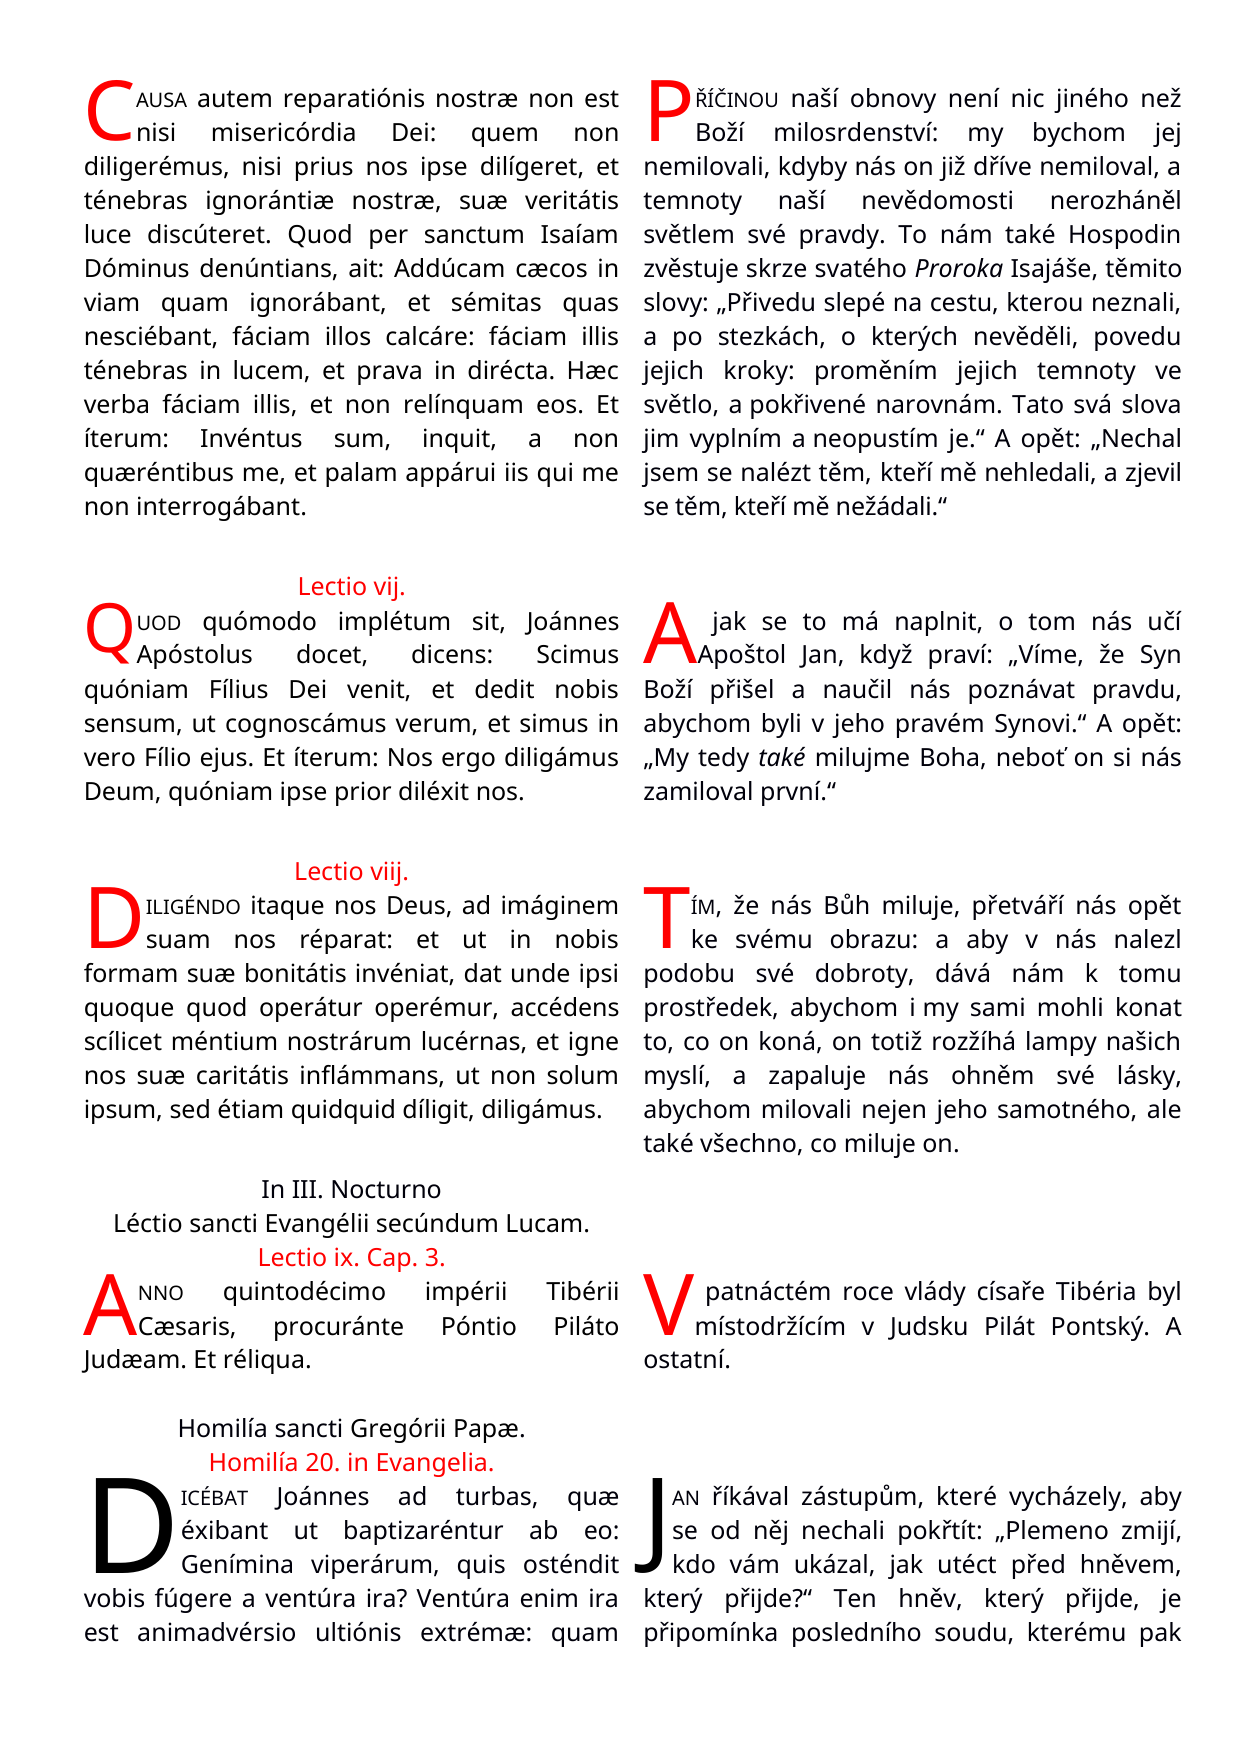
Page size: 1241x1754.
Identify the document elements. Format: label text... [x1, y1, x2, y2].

table_cell Causa autem reparatiónis nostræ non est nisi misericórdia Dei: quem non diligerémus, nisi prius nos ipse dilígeret, et ténebras ignorántiæ nostræ, suæ veritátis luce discúteret. Quod per sanctum Isaíam Dóminus denúntians, ait: Addúcam cæcos in viam quam ignorábant, et sémitas quas nesciébant, fáciam illos calcáre: fáciam illis ténebras in lucem, et prava in dirécta. Hæc verba fáciam illis, et non relínquam eos. Et íterum: Invéntus sum, inquit, a non quæréntibus me, et palam appárui iis qui me non interrogábant. [72, 74, 631, 563]
table_cell Tím, že nás Bůh miluje, přetváří nás opět ke svému obrazu: a aby v nás nalezl podobu své dobroty, dává nám k tomu prostředek, abychom i my sami mohli konat to, co on koná, on totiž rozžíhá lampy našich myslí, a zapaluje nás ohněm své lásky, abychom milovali nejen jeho samotného, ale také všechno, co miluje on. [631, 848, 1194, 1166]
table_cell Příčinou naší obnovy není nic jiného než Boží milosrdenství: my bychom jej nemilovali, kdyby nás on již dříve nemiloval, a temnoty naší nevědomosti nerozháněl světlem své pravdy. To nám také Hospodin zvěstuje skrze svatého Proroka Isajáše, těmito slovy: „Přivedu slepé na cestu, kterou neznali, a po stezkách, o kterých nevěděli, povedu jejich kroky: proměním jejich temnoty ve světlo, a pokřivené narovnám. Tato svá slova jim vyplním a neopustím je.“ A opět: „Nechal jsem se nalézt těm, kteří mě nehledali, a zjevil se těm, kteří mě nežádali.“ [631, 74, 1194, 563]
table_cell Lectio vij. Quod quómodo implétum sit, Joánnes Apóstolus docet, dicens: Scimus quóniam Fílius Dei venit, et dedit nobis sensum, ut cognoscámus verum, et simus in vero Fílio ejus. Et íterum: Nos ergo diligámus Deum, quóniam ipse prior diléxit nos. [72, 563, 631, 847]
table_cell Lectio viij. Diligéndo itaque nos Deus, ad imáginem suam nos réparat: et ut in nobis formam suæ bonitátis invéniat, dat unde ipsi quoque quod operátur operémur, accédens scílicet méntium nostrárum lucérnas, et igne nos suæ caritátis inflámmans, ut non solum ipsum, sed étiam quidquid díligit, diligámus. [72, 848, 631, 1166]
table_cell V patnáctém roce vlády císaře Tibéria byl místodržícím v Judsku Pilát Pontský. A ostatní. Jan říkával zástupům, které vycházely, aby se od něj nechali pokřtít: „Plemeno zmijí, kdo vám ukázal, jak utéct před hněvem, který přijde?“ Ten hněv, který přijde, je připomínka posledního soudu, kterému pak hříšník nebude moci uniknout, pokud se teď neuteče k nářku kajícnosti. [631, 1166, 1194, 1655]
table_cell In III. Nocturno Léctio sancti Evangélii secúndum Lucam. Lectio ix. Cap. 3. Anno quintodécimo impérii Tibérii Cæsaris, procuránte Póntio Piláto Judæam. Et réliqua. Homilía sancti Gregórii Papæ. Homilía 20. in Evangelia. Dicébat Joánnes ad turbas, quæ éxibant ut baptizaréntur ab eo: Genímina viperárum, quis osténdit vobis fúgere a ventúra ira? Ventúra enim ira est animadvérsio ultiónis extrémæ: quam tunc fúgere peccátor non valet, qui nunc ad laménta pœniténtiæ non recúrrit. [72, 1166, 631, 1655]
table_cell A jak se to má naplnit, o tom nás učí Apoštol Jan, když praví: „Víme, že Syn Boží přišel a naučil nás poznávat pravdu, abychom byli v jeho pravém Synovi.“ A opět: „My tedy také milujme Boha, neboť on si nás zamiloval první.“ [631, 563, 1194, 847]
